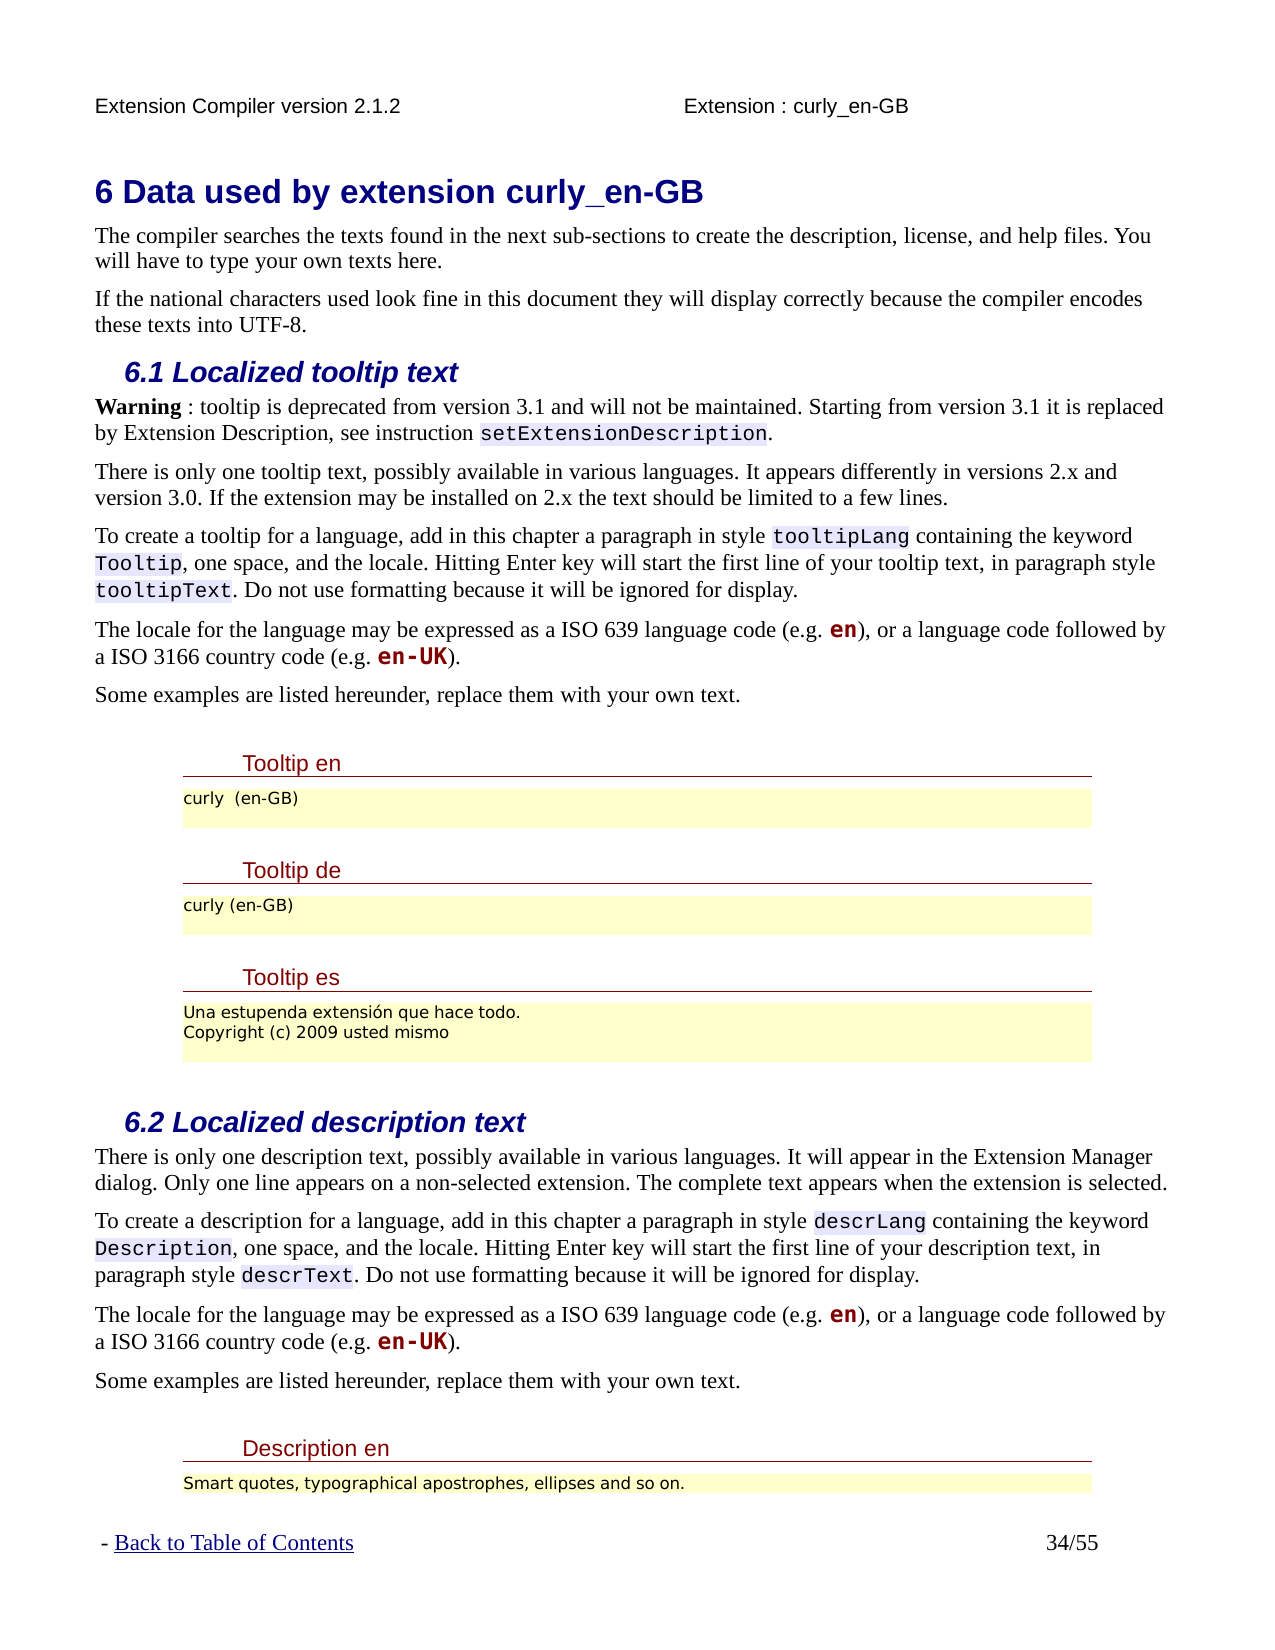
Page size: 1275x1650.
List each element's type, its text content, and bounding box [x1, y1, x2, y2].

text Warning : tooltip is deprecated from version 3.1 and will not be maintained. Starting from version 3.1 it is replaced by Extension Description, see instruction setExtensionDescription. [94, 394, 1181, 446]
text curly (en-GB) [183, 896, 1092, 916]
text Tooltip es [183, 964, 1092, 991]
text The locale for the language may be expressed as a ISO 639 language code (e.g. en), or a language code followed by a ISO 3166 country code (e.g. en-UK). [94, 1301, 1181, 1355]
text The compiler searches the texts found in the next sub-sections to create the description, license, and help files. You will have to type your own texts here. [94, 222, 1181, 273]
text Tooltip de [183, 857, 1092, 883]
text curly (en-GB) [183, 789, 1092, 808]
text To create a description for a language, add in this chapter a paragraph in style descrLang containing the keyword Description, one space, and the locale. Hitting Enter key will start the first line of your description text, in paragraph style descrText. Do not use formatting because it will be ignored for display. [94, 1208, 1181, 1289]
subtitle Localized tooltip text [124, 356, 1181, 388]
subtitle Localized description text [124, 1106, 1181, 1138]
text Copyright (c) 2009 usted mismo [183, 1023, 1092, 1042]
text Description en [183, 1435, 1092, 1461]
text There is only one description text, possibly available in various languages. It will appear in the Extension Manager dialog. Only one line appears on a non-selected extension. The complete text appears when the extension is selected. [94, 1144, 1181, 1195]
text The locale for the language may be expressed as a ISO 639 language code (e.g. en), or a language code followed by a ISO 3166 country code (e.g. en-UK). [94, 616, 1181, 670]
text If the national characters used look fine in this document they will display correctly because the compiler encodes these texts into UTF-8. [94, 286, 1181, 337]
text Smart quotes, typographical apostrophes, ellipses and so on. [183, 1474, 1092, 1493]
text There is only one tooltip text, possibly available in various languages. It appears differently in versions 2.x and version 3.0. If the extension may be installed on 2.x the text should be limited to a few lines. [94, 459, 1181, 510]
text To create a tooltip for a language, add in this chapter a paragraph in style tooltipLang containing the keyword Tooltip, one space, and the locale. Hitting Enter key will start the first line of your tooltip text, in paragraph style tooltipText. Do not use formatting because it will be ignored for display. [94, 522, 1181, 603]
text Tooltip en [183, 750, 1092, 776]
text Some examples are listed hereunder, replace them with your own text. [94, 682, 1181, 708]
subtitle Data used by extension curly_en-GB [94, 172, 1181, 210]
text Una estupenda extensión que hace todo. [183, 1003, 1092, 1023]
text Some examples are listed hereunder, replace them with your own text. [94, 1368, 1181, 1393]
